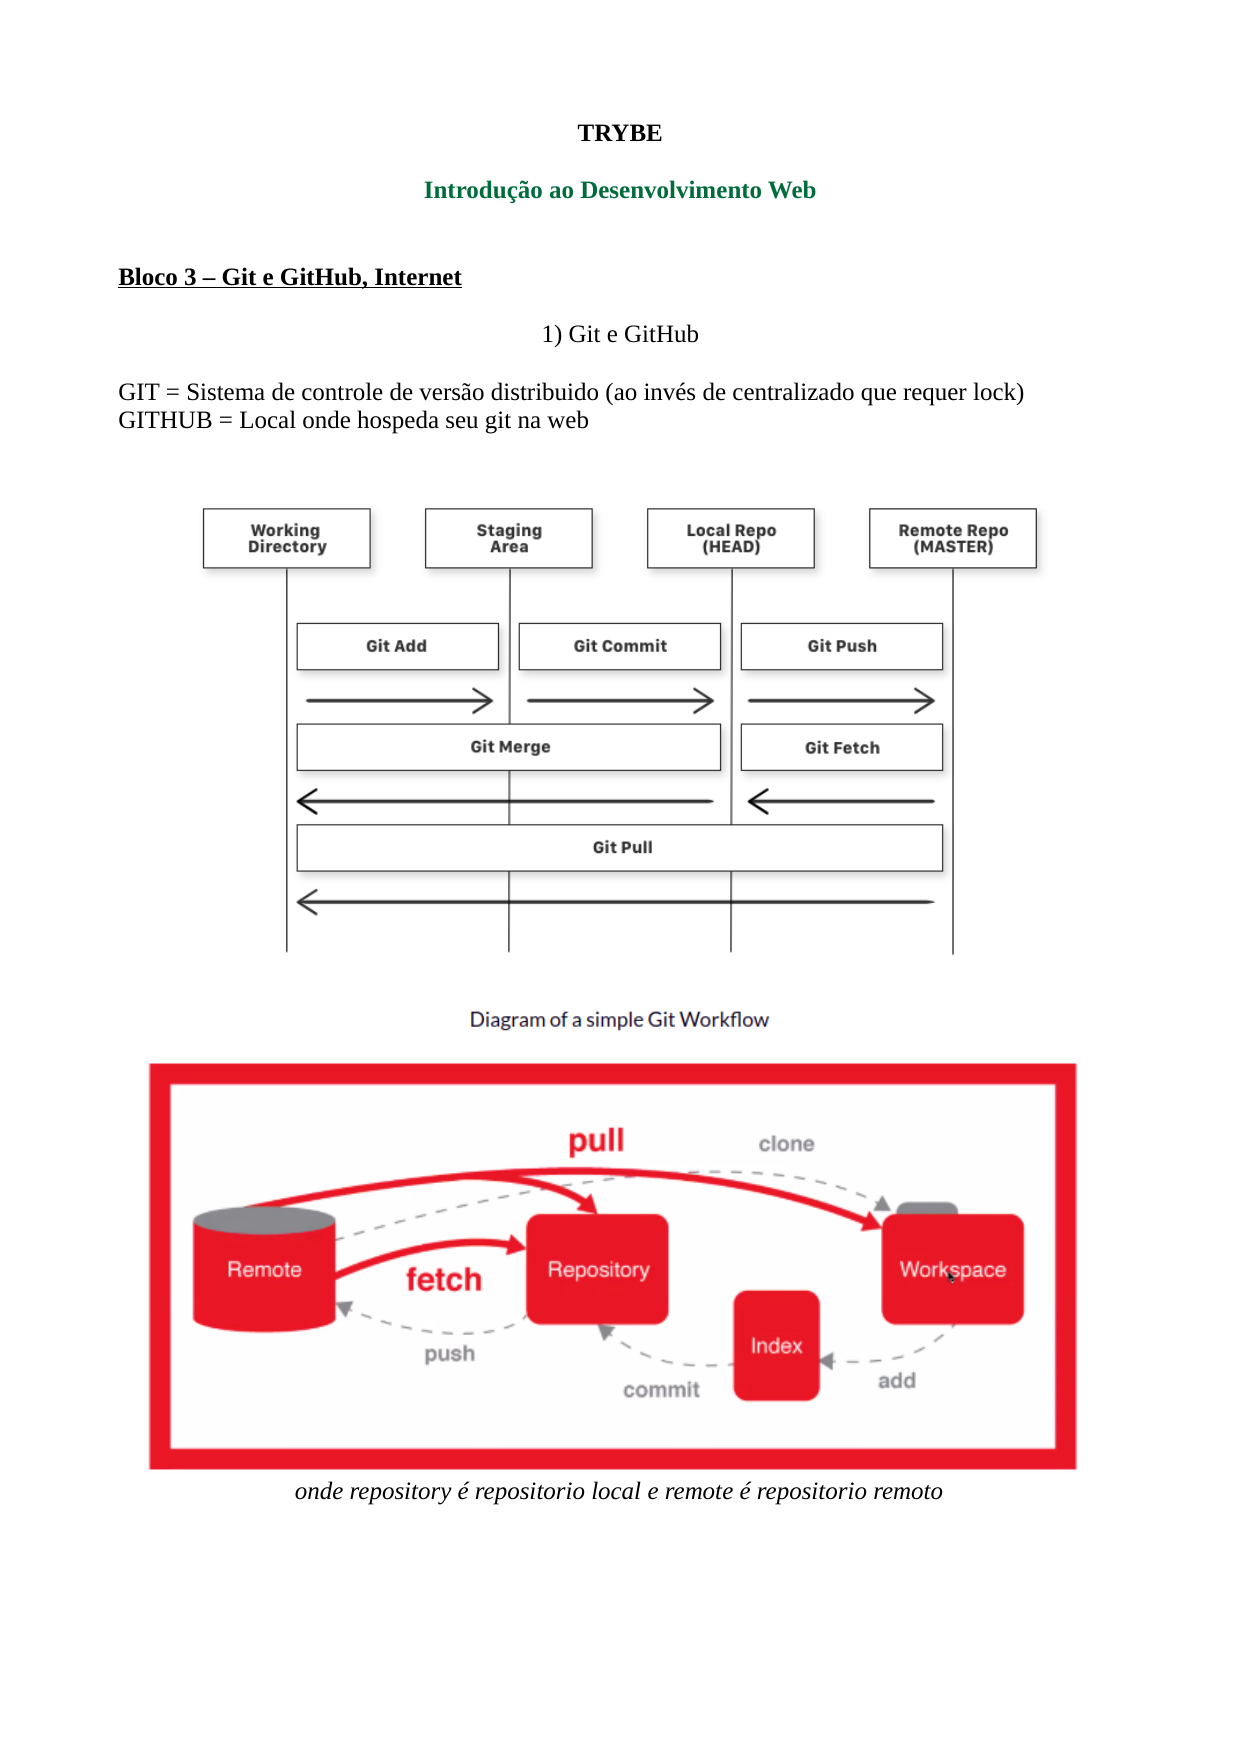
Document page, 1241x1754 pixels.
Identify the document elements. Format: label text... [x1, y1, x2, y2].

text Introdução ao Desenvolvimento Web [118, 176, 1122, 204]
text 1) Git e GitHub [118, 319, 1122, 348]
picture [188, 491, 1052, 1043]
text GITHUB = Local onde hospeda seu git na web [118, 406, 1122, 434]
text Bloco 3 – Git e GitHub, Internet [118, 262, 1122, 291]
text GIT = Sistema de controle de versão distribuido (ao invés de centralizado que requer lock) [118, 377, 1122, 406]
picture [143, 1057, 1085, 1476]
text onde repository é repositorio local e remote é repositorio remoto [118, 1043, 1122, 1504]
text TRYBE [118, 118, 1122, 147]
